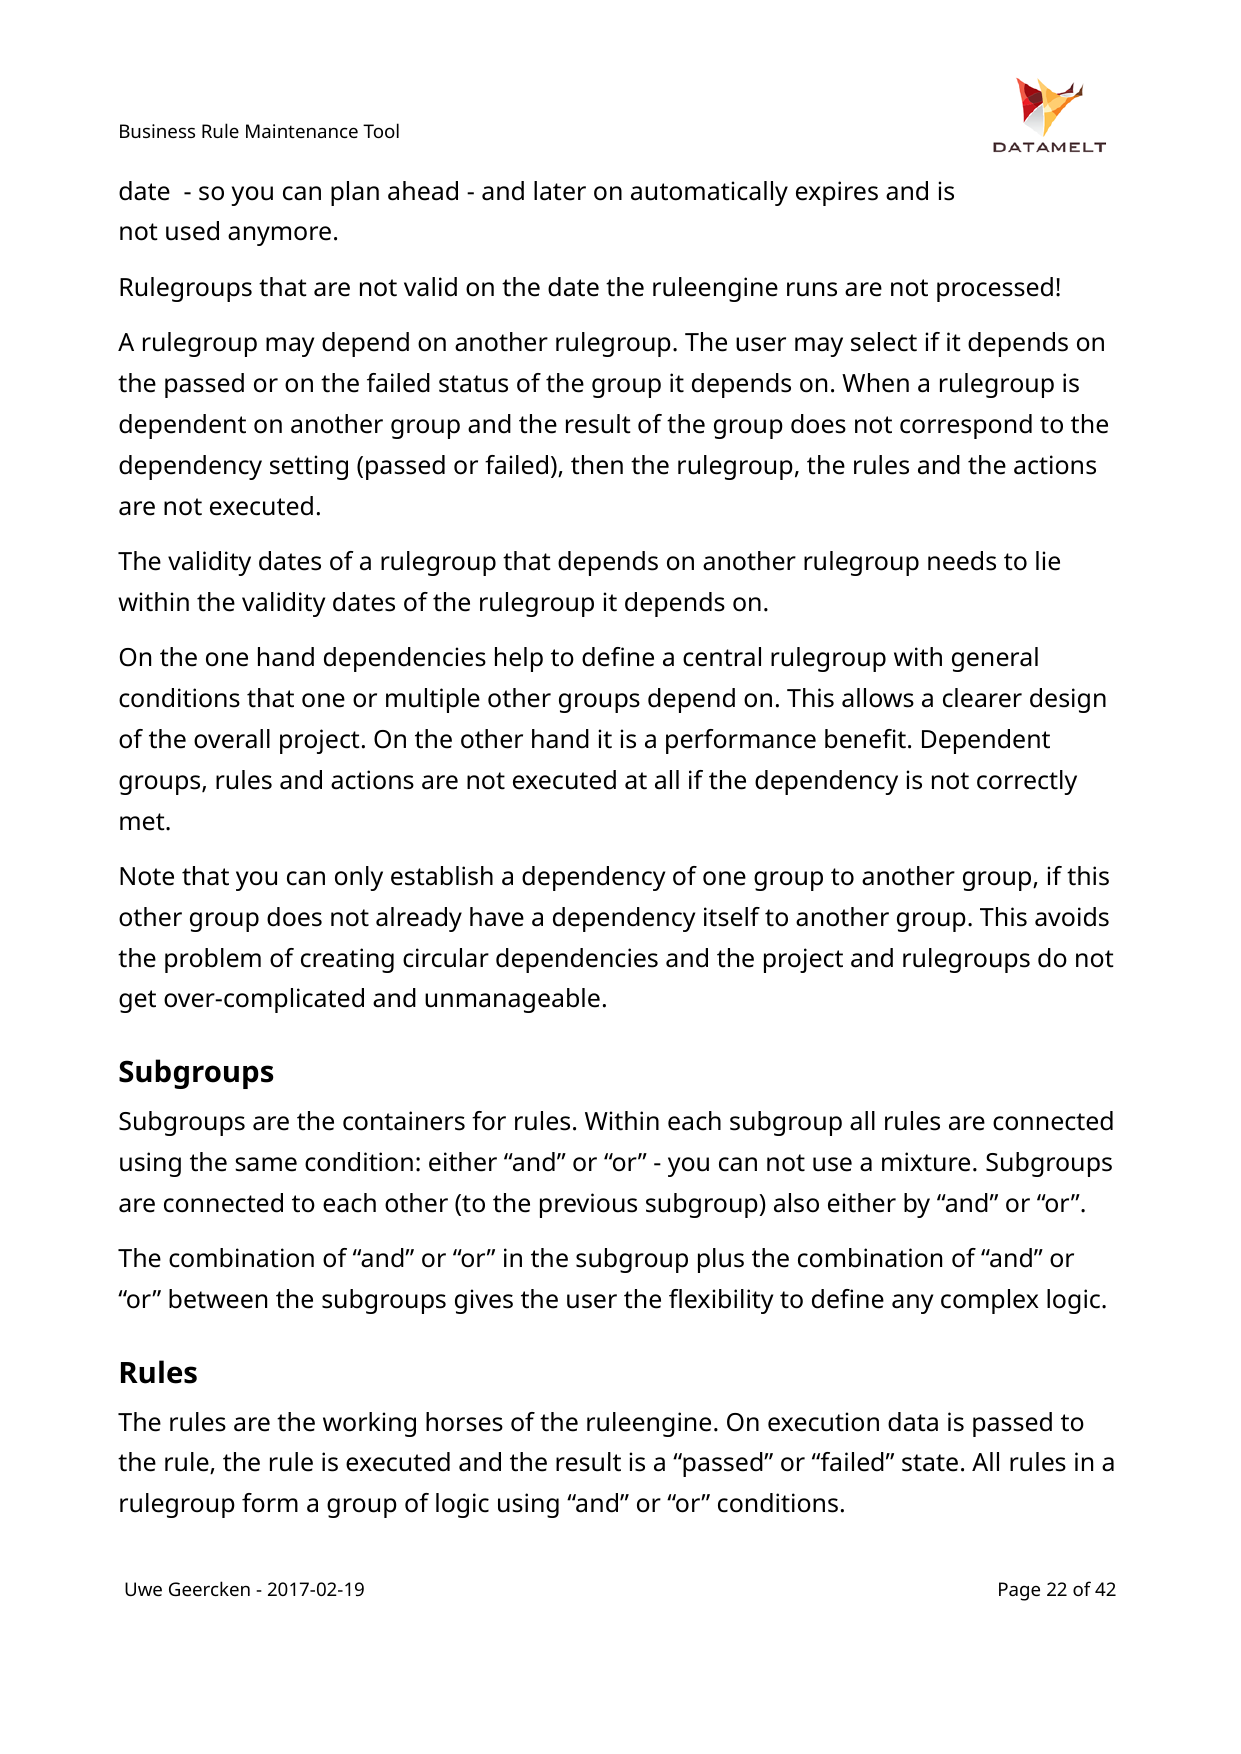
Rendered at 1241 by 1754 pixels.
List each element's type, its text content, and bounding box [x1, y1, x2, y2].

text On the one hand dependencies help to define a central rulegroup with general conditions that one or multiple other groups depend on. This allows a clearer design of the overall project. On the other hand it is a performance benefit. Dependent groups, rules and actions are not executed at all if the dependency is not correctly met. [118, 640, 1122, 837]
subtitle Subgroups [118, 1051, 1122, 1091]
text Note that you can only establish a dependency of one group to another group, if this other group does not already have a dependency itself to another group. This avoids the problem of creating circular dependencies and the project and rulegroups do not get over-complicated and unmanageable. [118, 858, 1122, 1015]
text The rules are the working horses of the ruleengine. On execution data is passed to the rule, the rule is executed and the result is a “passed” or “failed” state. All rules in a rulegroup form a group of logic using “and” or “or” conditions. [118, 1404, 1122, 1520]
picture [992, 69, 1107, 160]
subtitle Rules [118, 1352, 1122, 1392]
text The combination of “and” or “or” in the subgroup plus the combination of “and” or “or” between the subgroups gives the user the flexibility to define any complex logic. [118, 1241, 1122, 1316]
text date - so you can plan ahead - and later on automatically expires and is not used anymore. [118, 173, 1122, 248]
text Subgroups are the containers for rules. Within each subgroup all rules are connected using the same condition: either “and” or “or” - you can not use a mixture. Subgroups are connected to each other (to the previous subgroup) also either by “and” or “or”. [118, 1104, 1122, 1219]
text Rulegroups that are not valid on the date the ruleengine runs are not processed! [118, 269, 1122, 303]
text The validity dates of a rulegroup that depends on another rulegroup needs to lie within the validity dates of the rulegroup it depends on. [118, 543, 1122, 618]
text A rulegroup may depend on another rulegroup. The user may select if it depends on the passed or on the failed status of the group it depends on. When a rulegroup is dependent on another group and the result of the group does not correspond to the dependency setting (passed or failed), then the rulegroup, the rules and the actions are not executed. [118, 325, 1122, 522]
